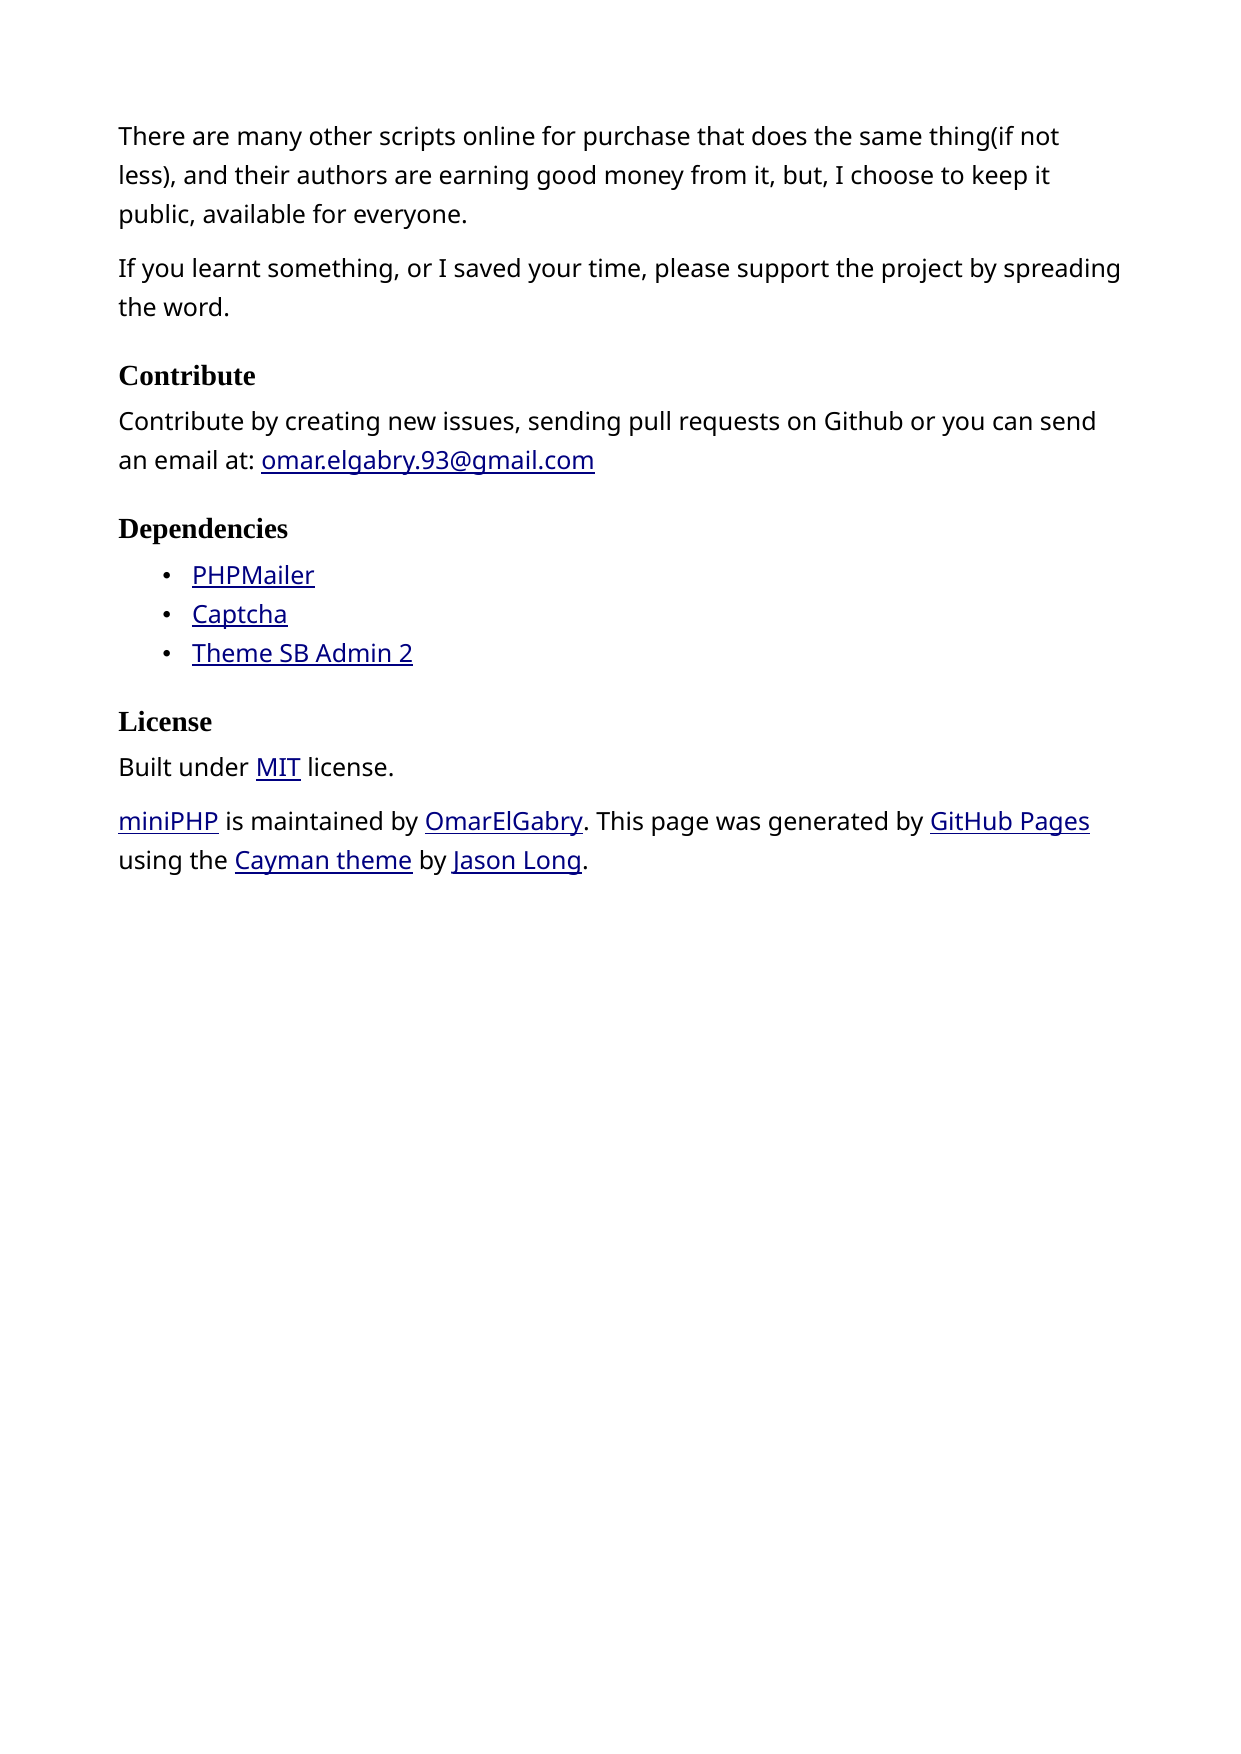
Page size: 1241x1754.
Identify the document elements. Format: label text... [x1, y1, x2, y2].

list Captcha [162, 596, 1122, 631]
text There are many other scripts online for purchase that does the same thing(if not less), and their authors are earning good money from it, but, I choose to keep it public, available for everyone. [118, 118, 1122, 231]
text Built under MIT license. [118, 750, 1122, 784]
text If you learnt something, or I saved your time, please support the project by spreading the word. [118, 250, 1122, 323]
list Theme SB Admin 2 [162, 636, 1122, 670]
subtitle License [118, 704, 1122, 737]
text miniPHP is maintained by OmarElGabry. This page was generated by GitHub Pages using the Cayman theme by Jason Long. [118, 804, 1122, 877]
text Contribute by creating new issues, sending pull requests on Github or you can send an email at: omar.elgabry.93@gmail.com [118, 404, 1122, 477]
list PHPMailer [162, 557, 1122, 591]
subtitle Dependencies [118, 511, 1122, 545]
subtitle Contribute [118, 358, 1122, 391]
